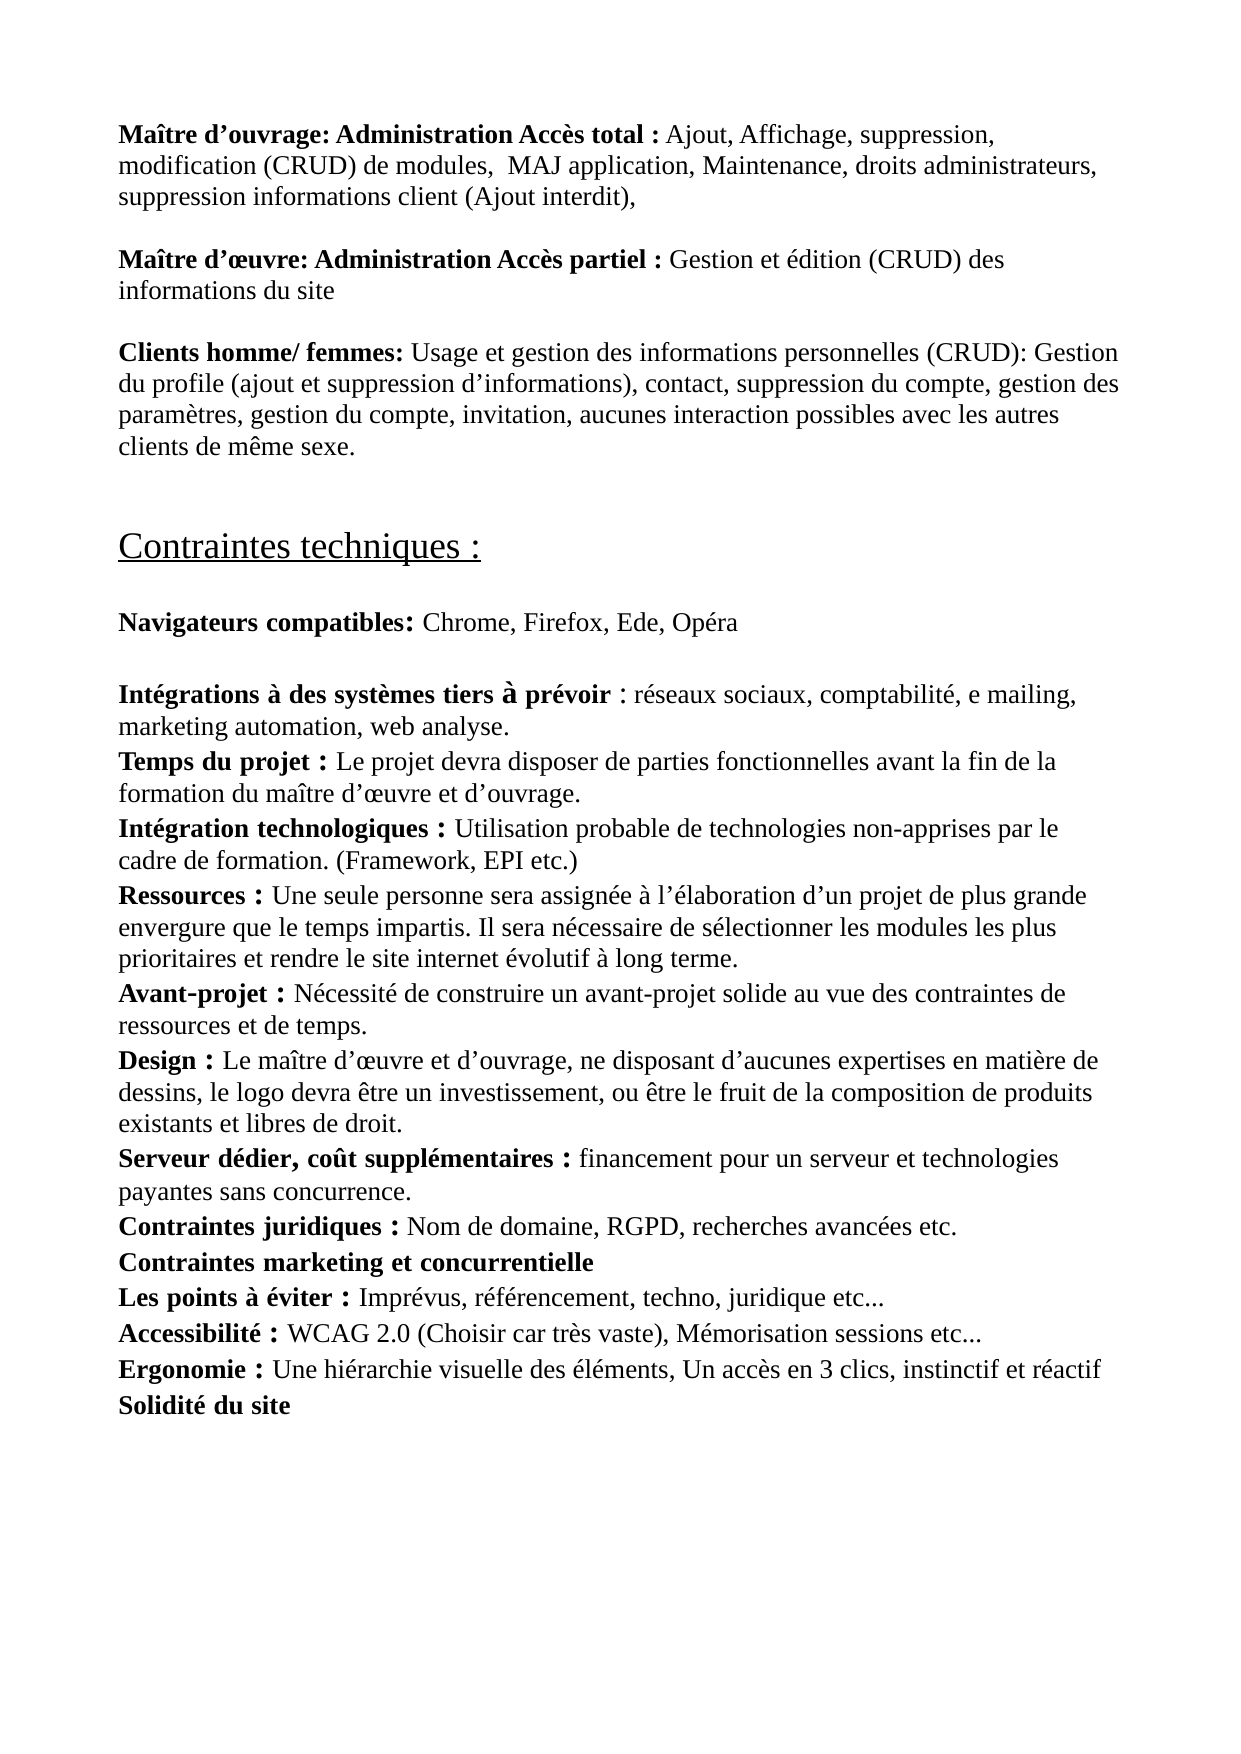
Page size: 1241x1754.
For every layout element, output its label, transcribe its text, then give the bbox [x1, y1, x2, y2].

text Avant-projet : Nécessité de construire un avant-projet solide au vue des contraintes de ressources et de temps. [118, 973, 1122, 1041]
text Contraintes juridiques : Nom de domaine, RGPD, recherches avancées etc. [118, 1206, 1122, 1242]
text Navigateurs compatibles: Chrome, Firefox, Ede, Opéra [118, 602, 1122, 638]
text Intégrations à des systèmes tiers à prévoir : réseaux sociaux, comptabilité, e mailing, marketing automation, web analyse. [118, 674, 1122, 741]
text Ergonomie : Une hiérarchie visuelle des éléments, Un accès en 3 clics, instinctif et réactif [118, 1349, 1122, 1386]
text Accessibilité : WCAG 2.0 (Choisir car très vaste), Mémorisation sessions etc... [118, 1314, 1122, 1349]
text Maître d’œuvre: Administration Accès partiel : Gestion et édition (CRUD) des informations du site [118, 243, 1122, 305]
text Intégration technologiques : Utilisation probable de technologies non-apprises par le cadre de formation. (Framework, EPI etc.) [118, 808, 1122, 875]
text Design : Le maître d’œuvre et d’ouvrage, ne disposant d’aucunes expertises en matière de dessins, le logo devra être un investissement, ou être le fruit de la composition de produits existants et libres de droit. [118, 1041, 1122, 1139]
text Clients homme/ femmes: Usage et gestion des informations personnelles (CRUD): Gestion du profile (ajout et suppression d’informations), contact, suppression du compte, gestion des paramètres, gestion du compte, invitation, aucunes interaction possibles avec les autres clients de même sexe. [118, 336, 1122, 461]
text Maître d’ouvrage: Administration Accès total : Ajout, Affichage, suppression, modification (CRUD) de modules, MAJ application, Maintenance, droits administrateurs, suppression informations client (Ajout interdit), [118, 118, 1122, 212]
text Serveur dédier, coût supplémentaires : financement pour un serveur et technologies payantes sans concurrence. [118, 1139, 1122, 1206]
text Solidité du site [118, 1386, 1122, 1421]
text Contraintes techniques : [118, 523, 1122, 566]
text Temps du projet : Le projet devra disposer de parties fonctionnelles avant la fin de la formation du maître d’œuvre et d’ouvrage. [118, 741, 1122, 808]
text Les points à éviter : Imprévus, référencement, techno, juridique etc... [118, 1278, 1122, 1314]
text Contraintes marketing et concurrentielle [118, 1242, 1122, 1278]
text Ressources : Une seule personne sera assignée à l’élaboration d’un projet de plus grande envergure que le temps impartis. Il sera nécessaire de sélectionner les modules les plus prioritaires et rendre le site internet évolutif à long terme. [118, 875, 1122, 973]
